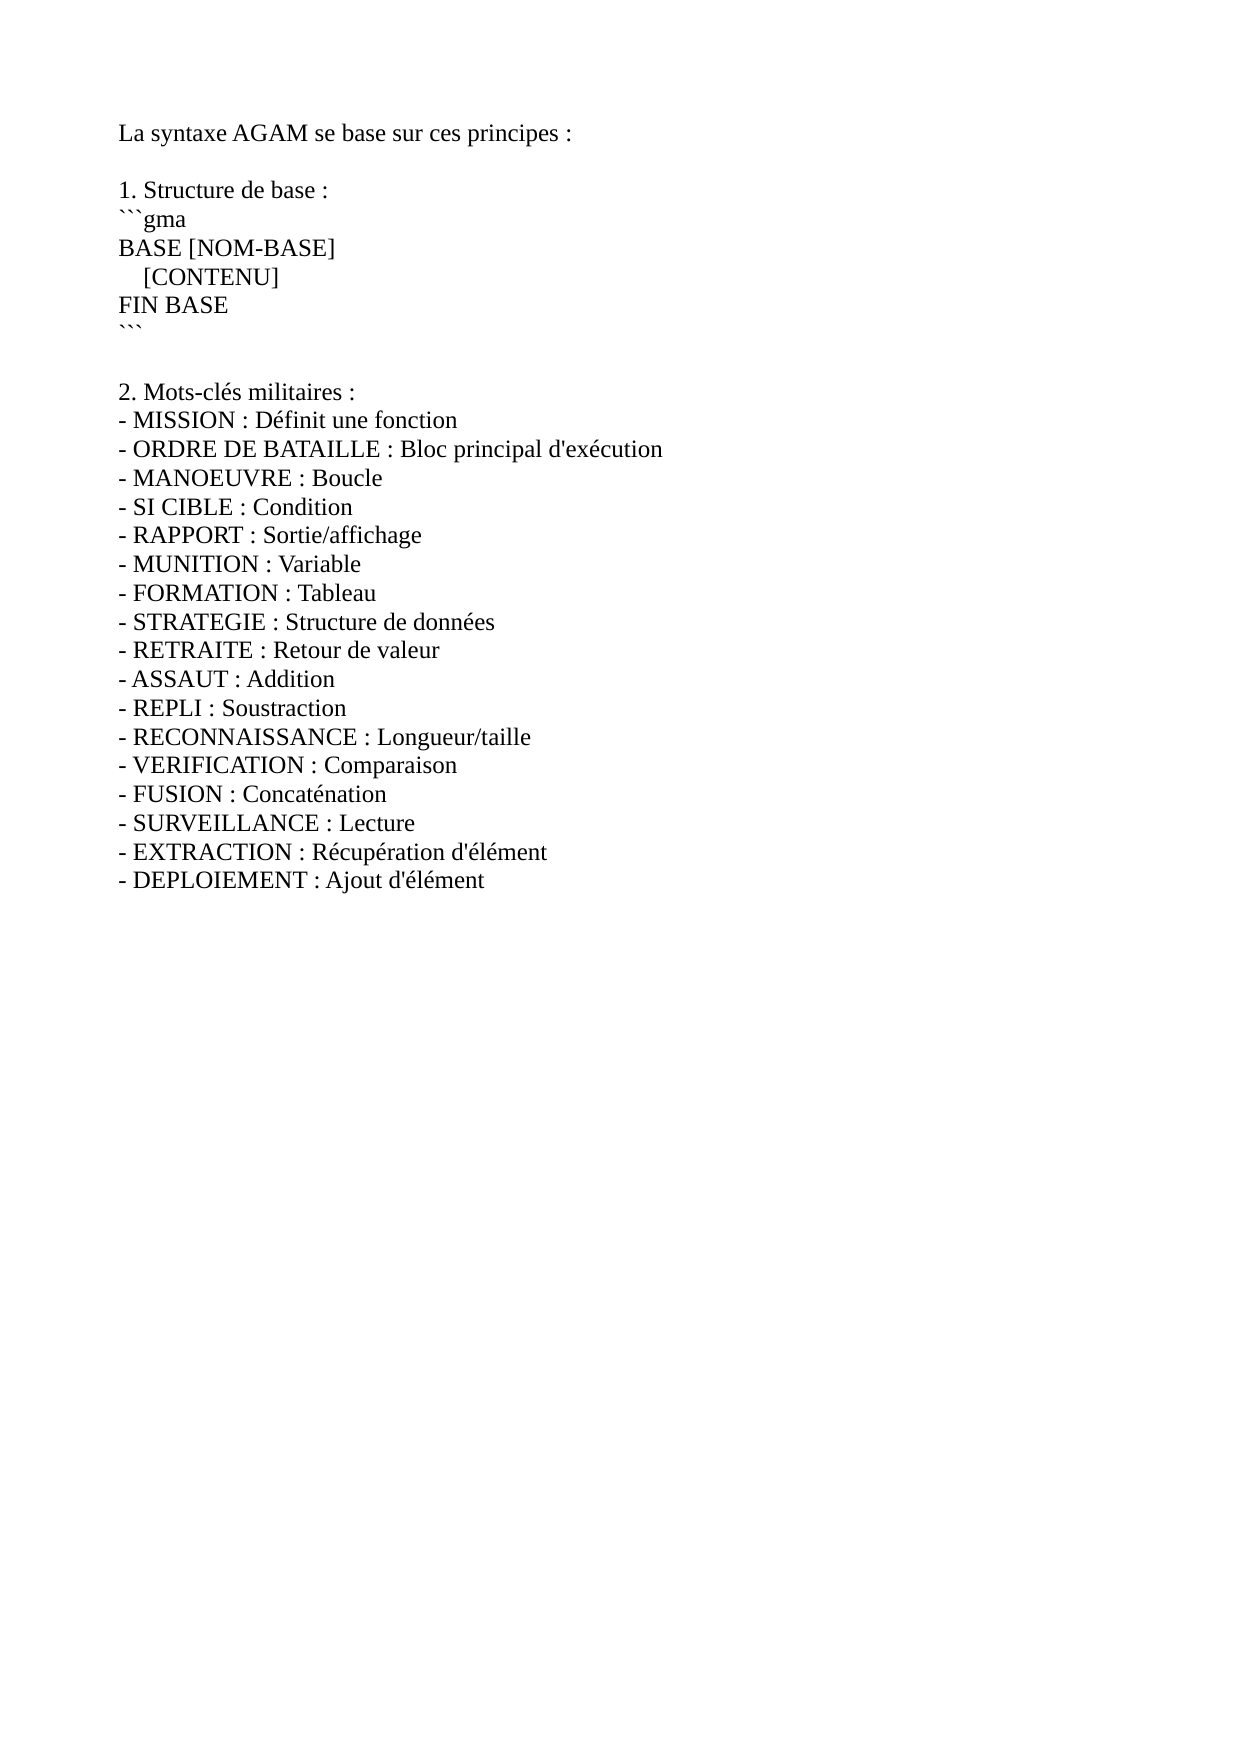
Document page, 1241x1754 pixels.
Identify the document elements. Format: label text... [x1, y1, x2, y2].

text - SI CIBLE : Condition [118, 492, 1122, 521]
text - MISSION : Définit une fonction [118, 406, 1122, 434]
text La syntaxe AGAM se base sur ces principes : [118, 118, 1122, 147]
text - ORDRE DE BATAILLE : Bloc principal d'exécution [118, 434, 1122, 463]
text - ASSAUT : Addition [118, 664, 1122, 693]
text - FUSION : Concaténation [118, 779, 1122, 808]
text - VERIFICATION : Comparaison [118, 751, 1122, 779]
text - RECONNAISSANCE : Longueur/taille [118, 722, 1122, 751]
text - STRATEGIE : Structure de données [118, 607, 1122, 636]
text ```gma [118, 204, 1122, 233]
text - FORMATION : Tableau [118, 578, 1122, 607]
text ``` [118, 319, 1122, 348]
text - SURVEILLANCE : Lecture [118, 808, 1122, 837]
text - RETRAITE : Retour de valeur [118, 636, 1122, 664]
text [CONTENU] [118, 262, 1122, 291]
text BASE [NOM-BASE] [118, 233, 1122, 262]
text 2. Mots-clés militaires : [118, 377, 1122, 406]
text - EXTRACTION : Récupération d'élément [118, 837, 1122, 866]
text - REPLI : Soustraction [118, 693, 1122, 722]
text - DEPLOIEMENT : Ajout d'élément [118, 866, 1122, 894]
text - MANOEUVRE : Boucle [118, 463, 1122, 492]
text - RAPPORT : Sortie/affichage [118, 521, 1122, 549]
text - MUNITION : Variable [118, 549, 1122, 578]
text FIN BASE [118, 291, 1122, 319]
text 1. Structure de base : [118, 176, 1122, 204]
